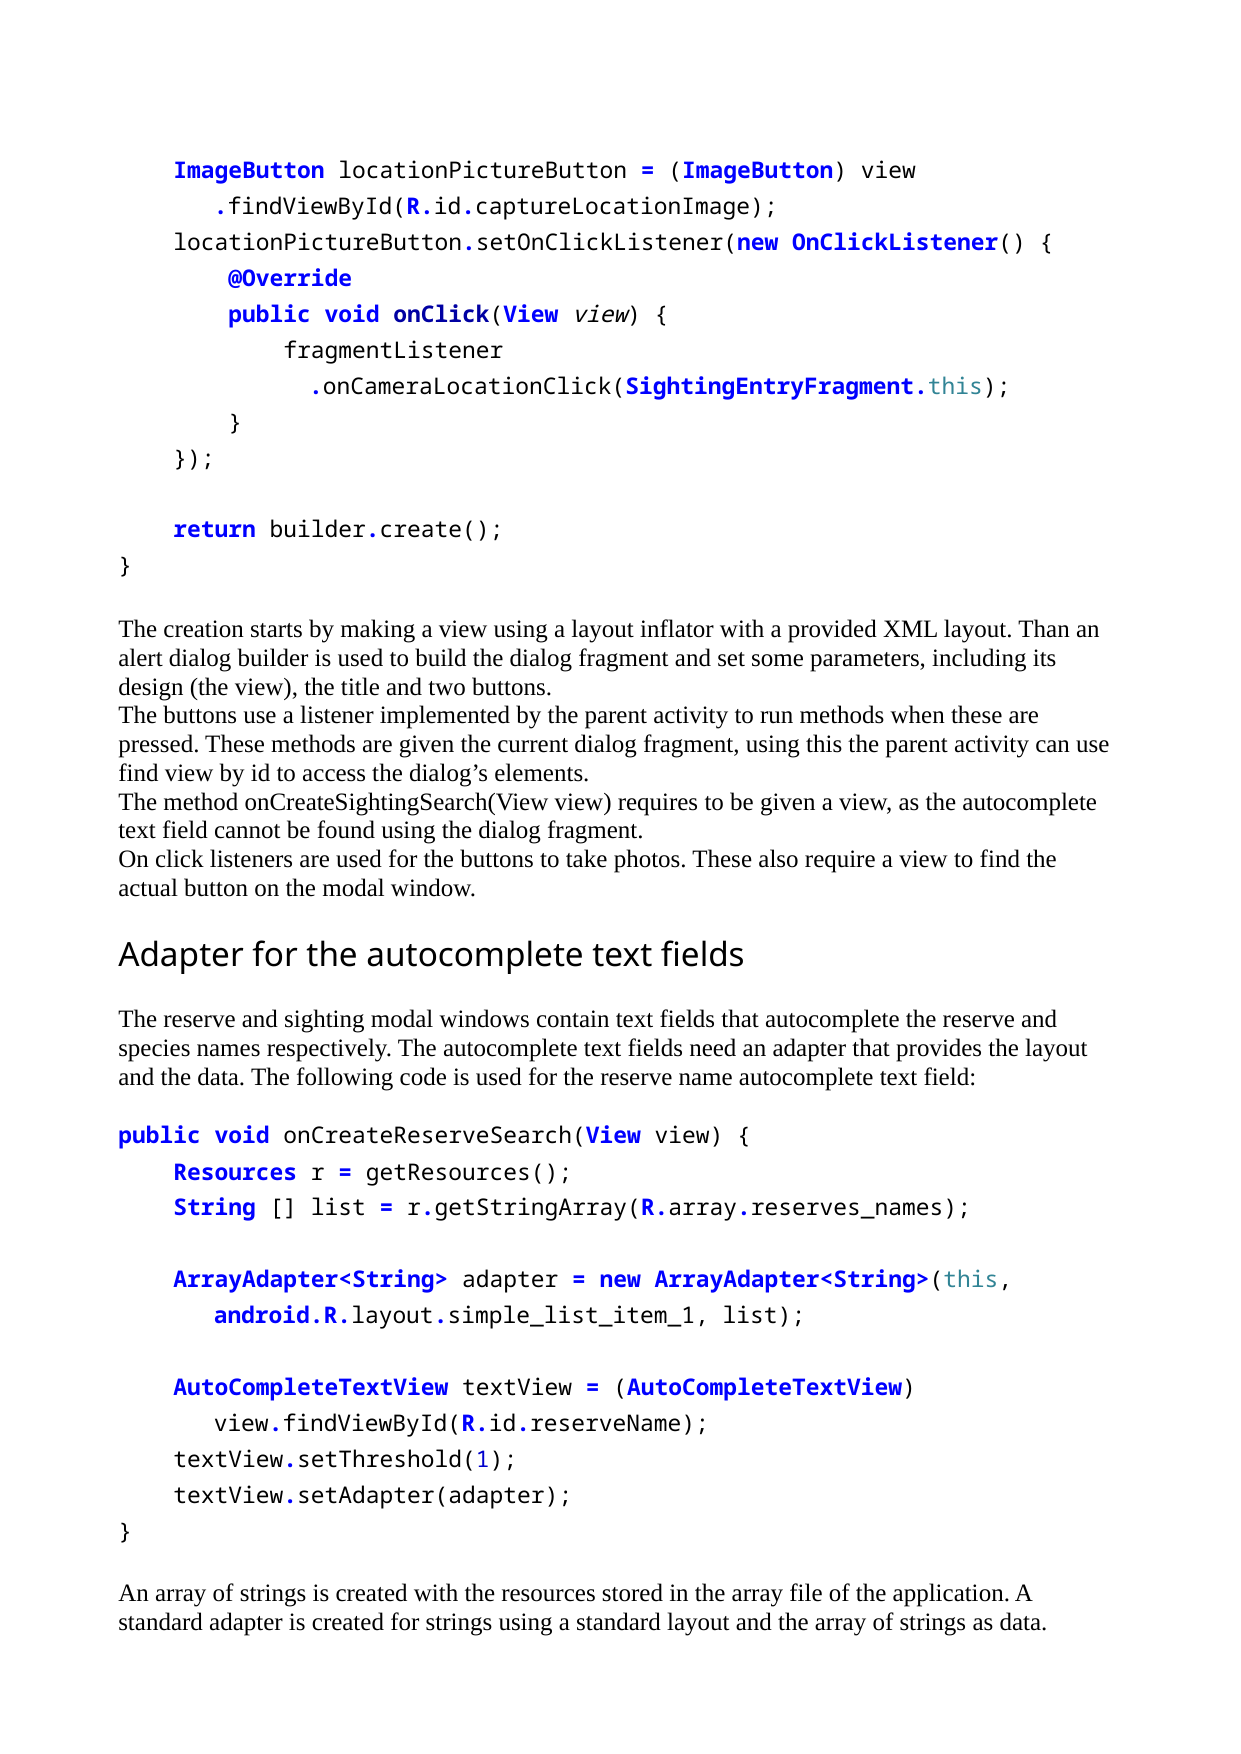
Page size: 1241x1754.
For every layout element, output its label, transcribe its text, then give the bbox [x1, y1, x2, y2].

text public void onCreateReserveSearch(View view) { [118, 1119, 1122, 1151]
text The buttons use a listener implemented by the parent activity to run methods when these are pressed. These methods are given the current dialog fragment, using this the parent activity can use find view by id to access the dialog’s elements. [118, 700, 1122, 787]
text The creation starts by making a view using a layout inflator with a provided XML layout. Than an alert dialog builder is used to build the dialog fragment and set some parameters, including its design (the view), the title and two buttons. [118, 614, 1122, 700]
text public void onClick(View view) { [118, 298, 1122, 329]
text On click listeners are used for the buttons to take photos. These also require a view to find the actual button on the modal window. [118, 844, 1122, 902]
text AutoCompleteTextView textView = (AutoCompleteTextView) [118, 1371, 1122, 1402]
text @Override [118, 262, 1122, 293]
text textView.setAdapter(adapter); [118, 1479, 1122, 1510]
text textView.setThreshold(1); [118, 1443, 1122, 1474]
text } [118, 549, 1122, 581]
text .onCameraLocationClick(SightingEntryFragment.this); [118, 370, 1122, 401]
text .findViewById(R.id.captureLocationImage); [118, 190, 1122, 221]
text } [118, 406, 1122, 437]
text return builder.create(); [118, 513, 1122, 545]
text ImageButton locationPictureButton = (ImageButton) view [118, 154, 1122, 185]
text String [] list = r.getStringArray(R.array.reserves_names); [118, 1191, 1122, 1223]
text locationPictureButton.setOnClickListener(new OnClickListener() { [118, 226, 1122, 257]
text android.R.layout.simple_list_item_1, list); [118, 1299, 1122, 1330]
text view.findViewById(R.id.reserveName); [118, 1407, 1122, 1438]
text The reserve and sighting modal windows contain text fields that autocomplete the reserve and species names respectively. The autocomplete text fields need an adapter that provides the layout and the data. The following code is used for the reserve name autocomplete text field: [118, 1004, 1122, 1091]
text Adapter for the autocomplete text fields [118, 930, 1122, 976]
text Resources r = getResources(); [118, 1155, 1122, 1187]
text fragmentListener [118, 334, 1122, 365]
text } [118, 1515, 1122, 1546]
text ArrayAdapter<String> adapter = new ArrayAdapter<String>(this, [118, 1263, 1122, 1294]
text The method onCreateSightingSearch(View view) requires to be given a view, as the autocomplete text field cannot be found using the dialog fragment. [118, 787, 1122, 844]
text }); [118, 442, 1122, 473]
text An array of strings is created with the resources stored in the array file of the application. A standard adapter is created for strings using a standard layout and the array of strings as data. [118, 1578, 1122, 1635]
